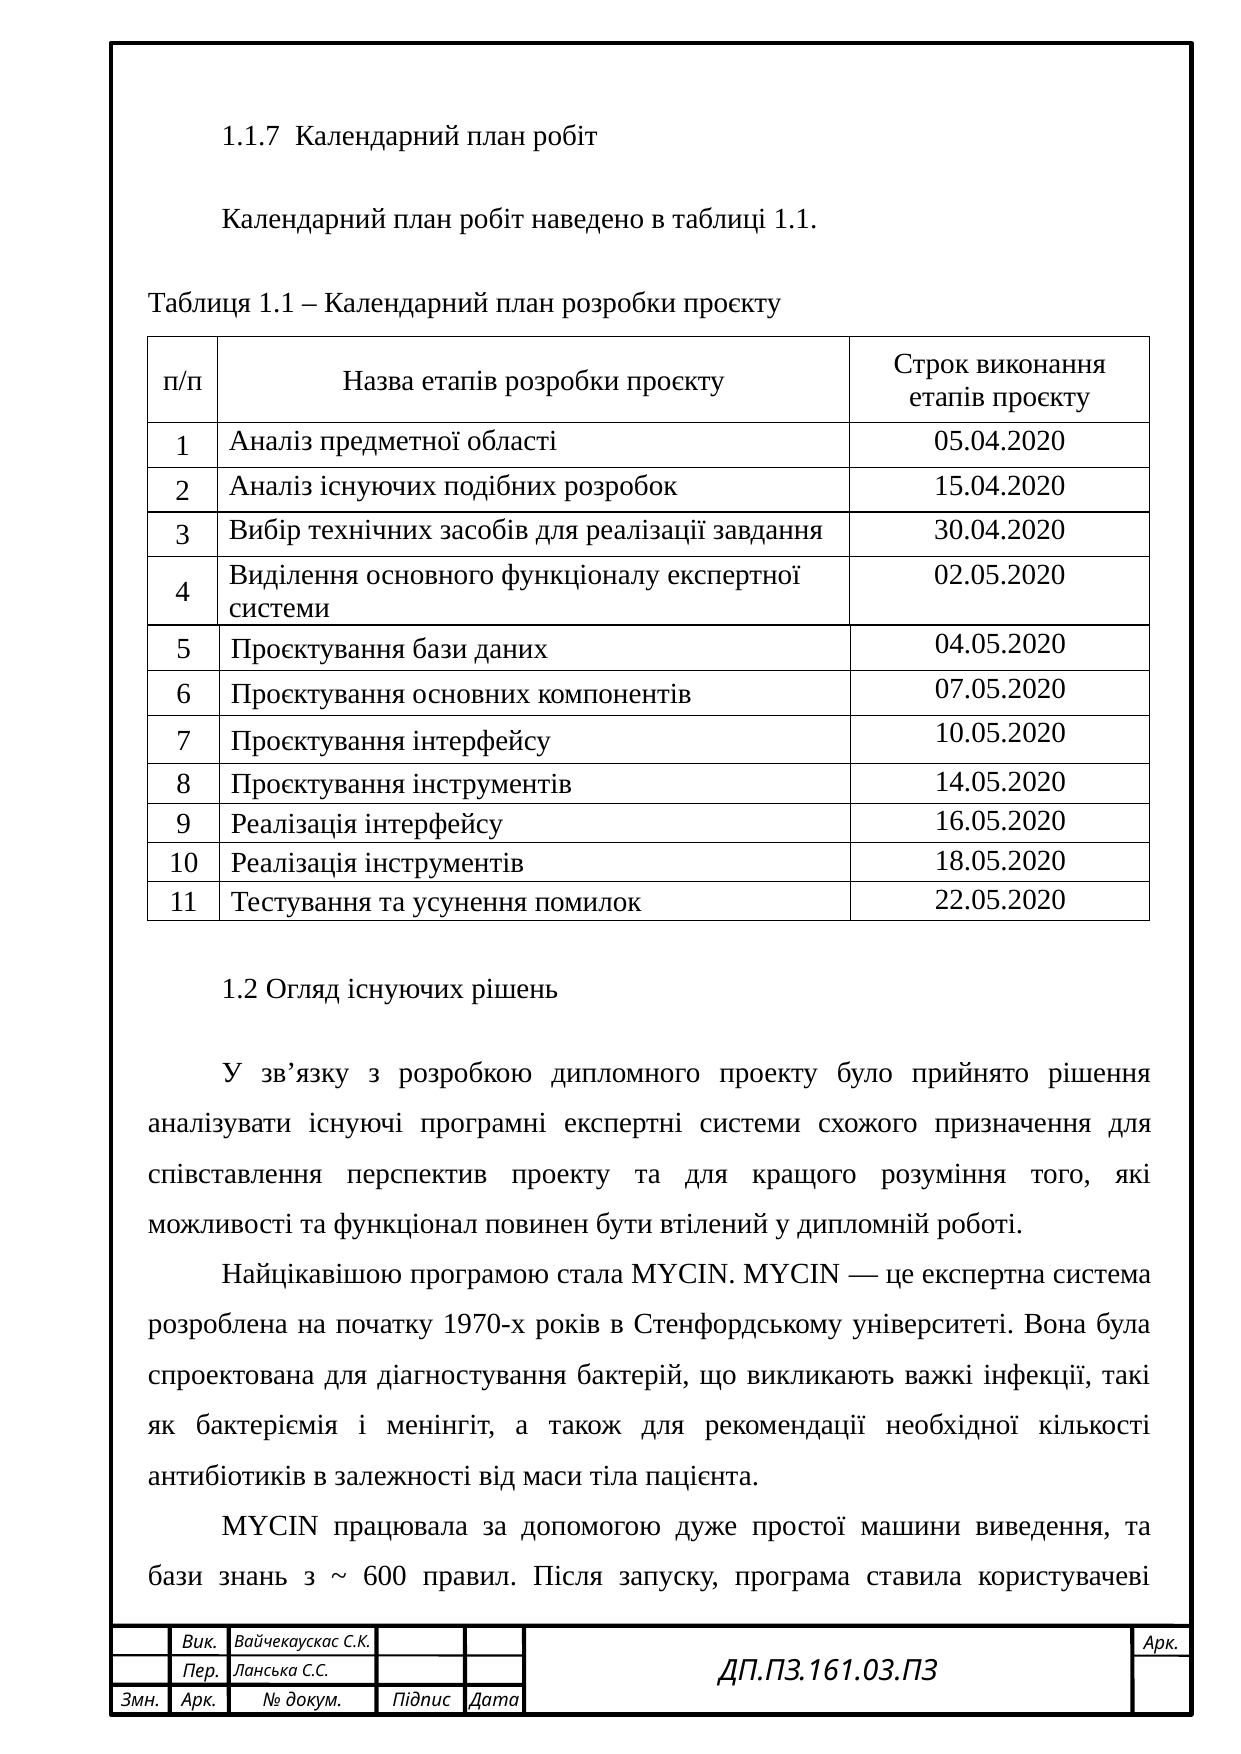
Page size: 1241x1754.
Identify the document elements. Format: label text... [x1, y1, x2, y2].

table_cell Вибір технічних засобів для реалізації завдання [218, 513, 849, 556]
table_cell 10 [148, 843, 219, 881]
table_cell 05.04.2020 [850, 423, 1149, 467]
table_cell 22.05.2020 [851, 882, 1149, 920]
table_cell Тестування та усунення помилок [220, 882, 850, 920]
table_header 5 [148, 626, 219, 670]
table_header Строк виконання етапів проєкту [850, 337, 1149, 422]
text 1.1.7 Календарний план робіт [148, 118, 1152, 152]
text Найцікавішою програмою стала MYCIN. MYCIN — це експертна система розроблена на початку 1970-х років в Стенфордському університеті. Вона була спроектована для діагностування бактерій, що викликають важкі інфекції, такі як бактеріємія і менінгіт, а також для рекомендації необхідної кількості антибіотиків в залежності від маси тіла пацієнта. [148, 1256, 1152, 1491]
table_cell Проєктування інтерфейсу [220, 716, 850, 763]
text MYCIN працювала за допомогою дуже простої машини виведення, та бази знань з ~ 600 правил. Після запуску, програма ставила користувачеві [148, 1508, 1152, 1592]
table_cell 1 [148, 423, 217, 467]
table_cell 07.05.2020 [851, 671, 1149, 714]
table_cell Проєктування інструментів [220, 764, 850, 802]
table_cell 15.04.2020 [850, 468, 1149, 511]
table_header Проєктування бази даних [220, 626, 850, 670]
table_header п/п [148, 337, 217, 422]
text У зв’язку з розробкою дипломного проекту було прийнято рішення аналізувати існуючі програмні експертні системи схожого призначення для співставлення перспектив проекту та для кращого розуміння того, які можливості та функціонал повинен бути втілений у дипломній роботі. [148, 1055, 1152, 1239]
table_header 04.05.2020 [851, 626, 1149, 670]
table_cell 2 [148, 468, 217, 511]
table_cell 6 [148, 671, 219, 714]
table_cell 11 [148, 882, 219, 920]
table_cell Реалізація інструментів [220, 843, 850, 881]
table_cell 18.05.2020 [851, 843, 1149, 881]
table_cell 7 [148, 716, 219, 763]
text 1.2 Огляд існуючих рішень [148, 972, 1152, 1005]
table_cell 8 [148, 764, 219, 802]
table_cell 30.04.2020 [850, 513, 1149, 556]
table_cell 16.05.2020 [851, 804, 1149, 842]
table_cell Аналіз предметної області [218, 423, 849, 467]
text Таблиця 1.1 – Календарний план розробки проєкту [148, 285, 1152, 319]
table_cell 9 [148, 804, 219, 842]
text Календарний план робіт наведено в таблиці 1.1. [148, 202, 1152, 235]
table_cell Аналіз існуючих подібних розробок [218, 468, 849, 511]
table_cell Проєктування основних компонентів [220, 671, 850, 714]
table_cell 10.05.2020 [851, 716, 1149, 763]
table_cell Виділення основного функціоналу експертної системи [218, 557, 849, 624]
table_cell Реалізація інтерфейсу [220, 804, 850, 842]
table_cell 14.05.2020 [851, 764, 1149, 802]
table_cell 4 [148, 557, 217, 624]
table_cell 3 [148, 513, 217, 556]
table_header Назва етапів розробки проєкту [218, 337, 849, 422]
table_cell 02.05.2020 [850, 557, 1149, 624]
